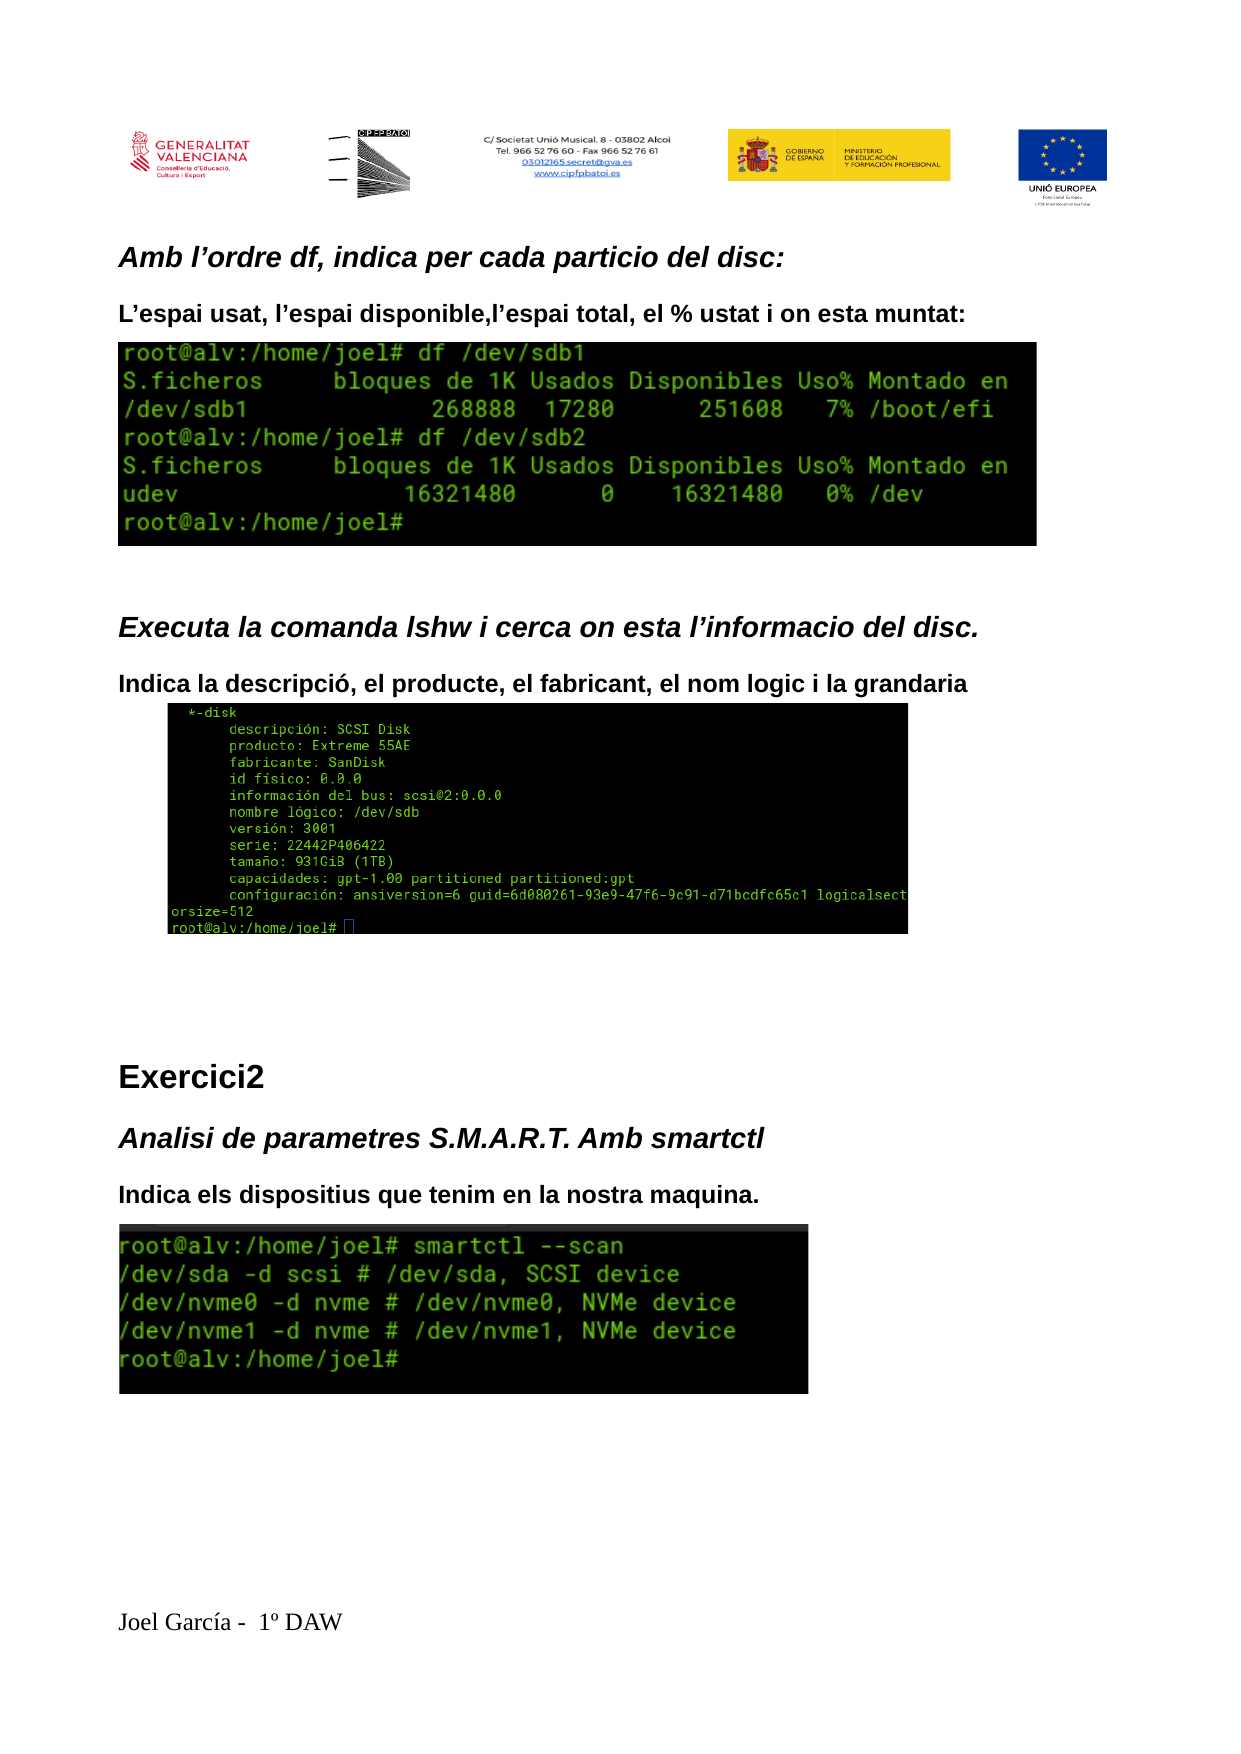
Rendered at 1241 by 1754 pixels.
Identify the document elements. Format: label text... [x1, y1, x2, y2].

picture [118, 342, 1037, 546]
subtitle Exercici2 [118, 1058, 1122, 1096]
picture [119, 1224, 809, 1394]
subtitle Indica la descripció, el producte, el fabricant, el nom logic i la grandaria [118, 668, 1122, 697]
picture [167, 703, 909, 934]
subtitle Indica els dispositius que tenim en la nostra maquina. [118, 1179, 1122, 1208]
subtitle Amb l’ordre df, indica per cada particio del disc: [118, 240, 1122, 274]
subtitle L’espai usat, l’espai disponible,l’espai total, el % ustat i on esta muntat: [118, 299, 1122, 328]
subtitle Executa la comanda lshw i cerca on esta l’informacio del disc. [118, 610, 1122, 643]
subtitle Analisi de parametres S.M.A.R.T. Amb smartctl [118, 1121, 1122, 1154]
picture [118, 118, 1118, 209]
